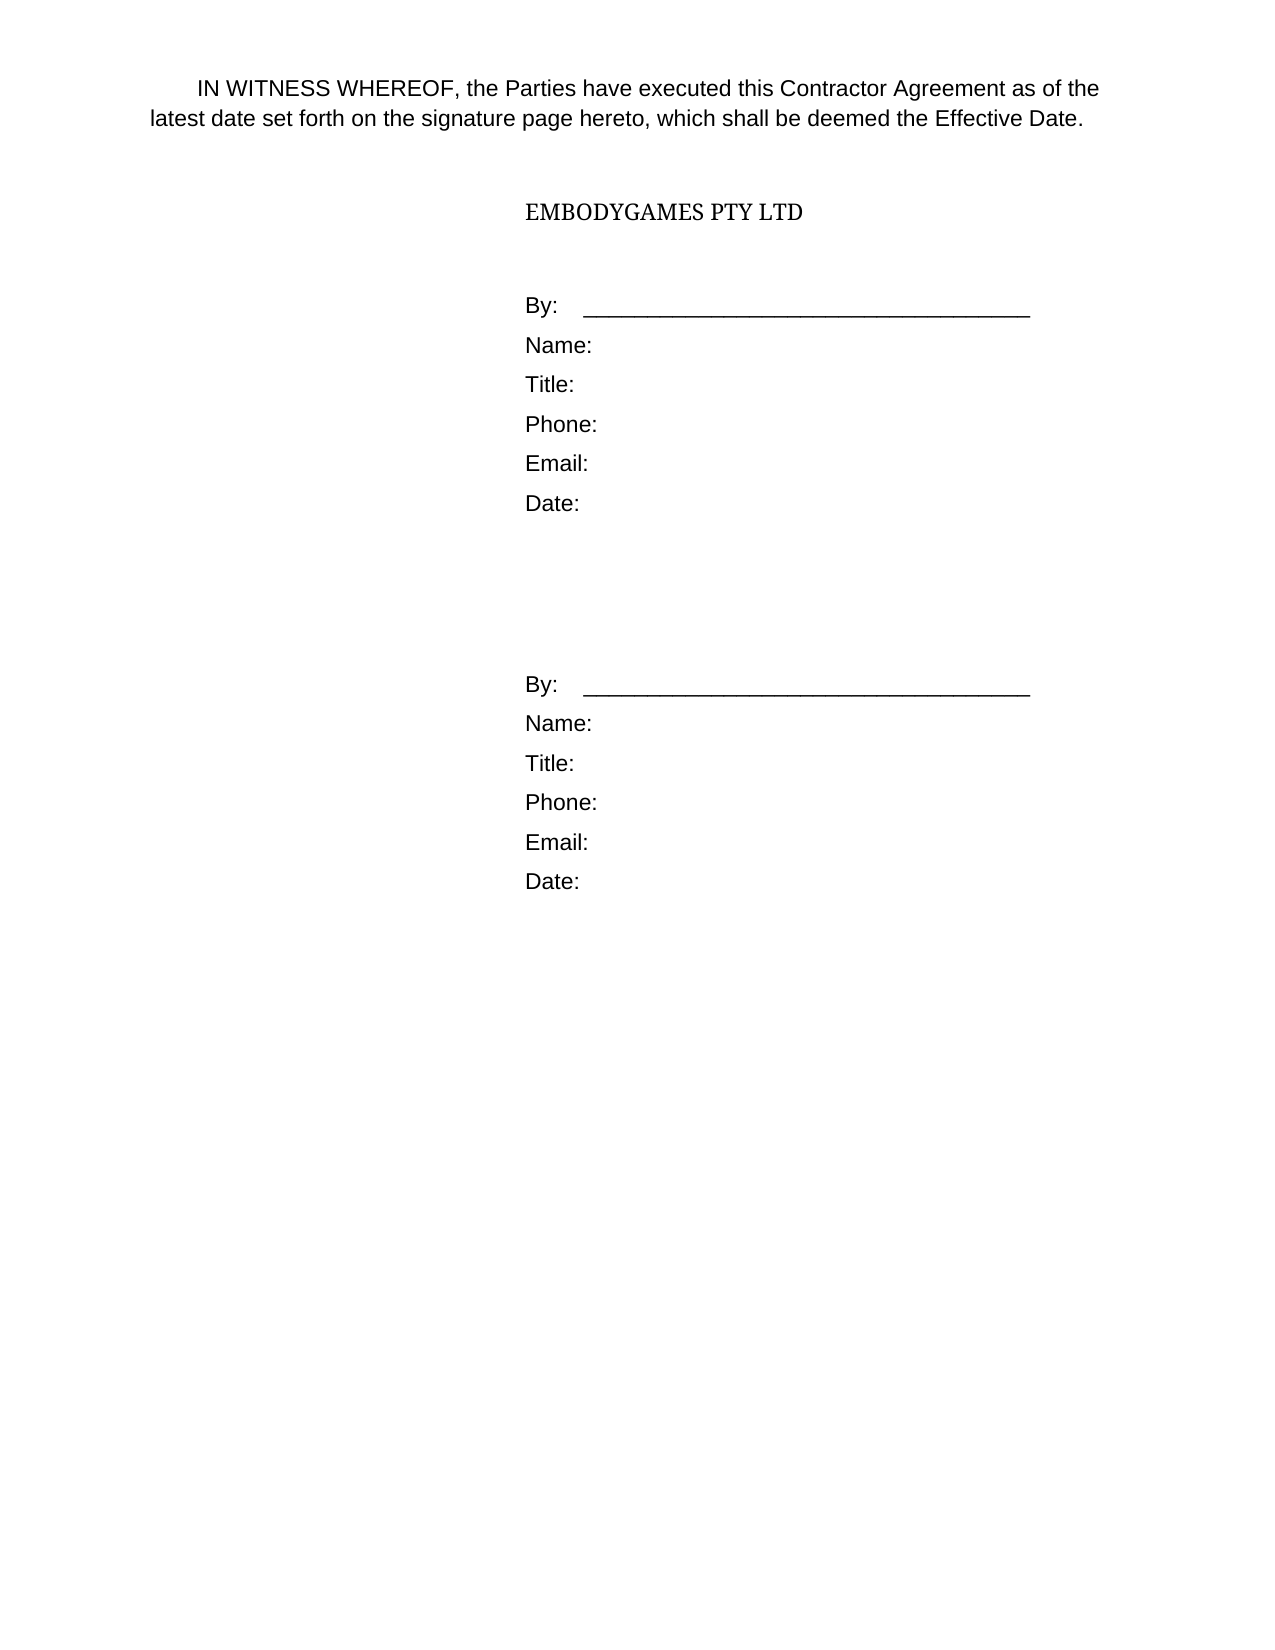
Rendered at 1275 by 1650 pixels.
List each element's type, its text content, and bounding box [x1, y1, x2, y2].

text Title: [150, 371, 1125, 397]
text Name: [150, 710, 1125, 737]
text Date: [150, 868, 1125, 894]
text Email: [150, 450, 1125, 476]
text Phone: [150, 411, 1125, 437]
text Title: [150, 750, 1125, 776]
text EMBODYGAMES PTY LTD [150, 196, 1125, 227]
text By: ___________________________________ [150, 292, 1125, 318]
text Date: [150, 489, 1125, 516]
text Email: [150, 829, 1125, 855]
text Phone: [150, 789, 1125, 816]
text Name: [150, 332, 1125, 358]
text By: ___________________________________ [150, 671, 1125, 697]
text IN WITNESS WHEREOF, the Parties have executed this Contractor Agreement as of the latest date set forth on the signature page hereto, which shall be deemed the Effective Date. [150, 75, 1125, 132]
